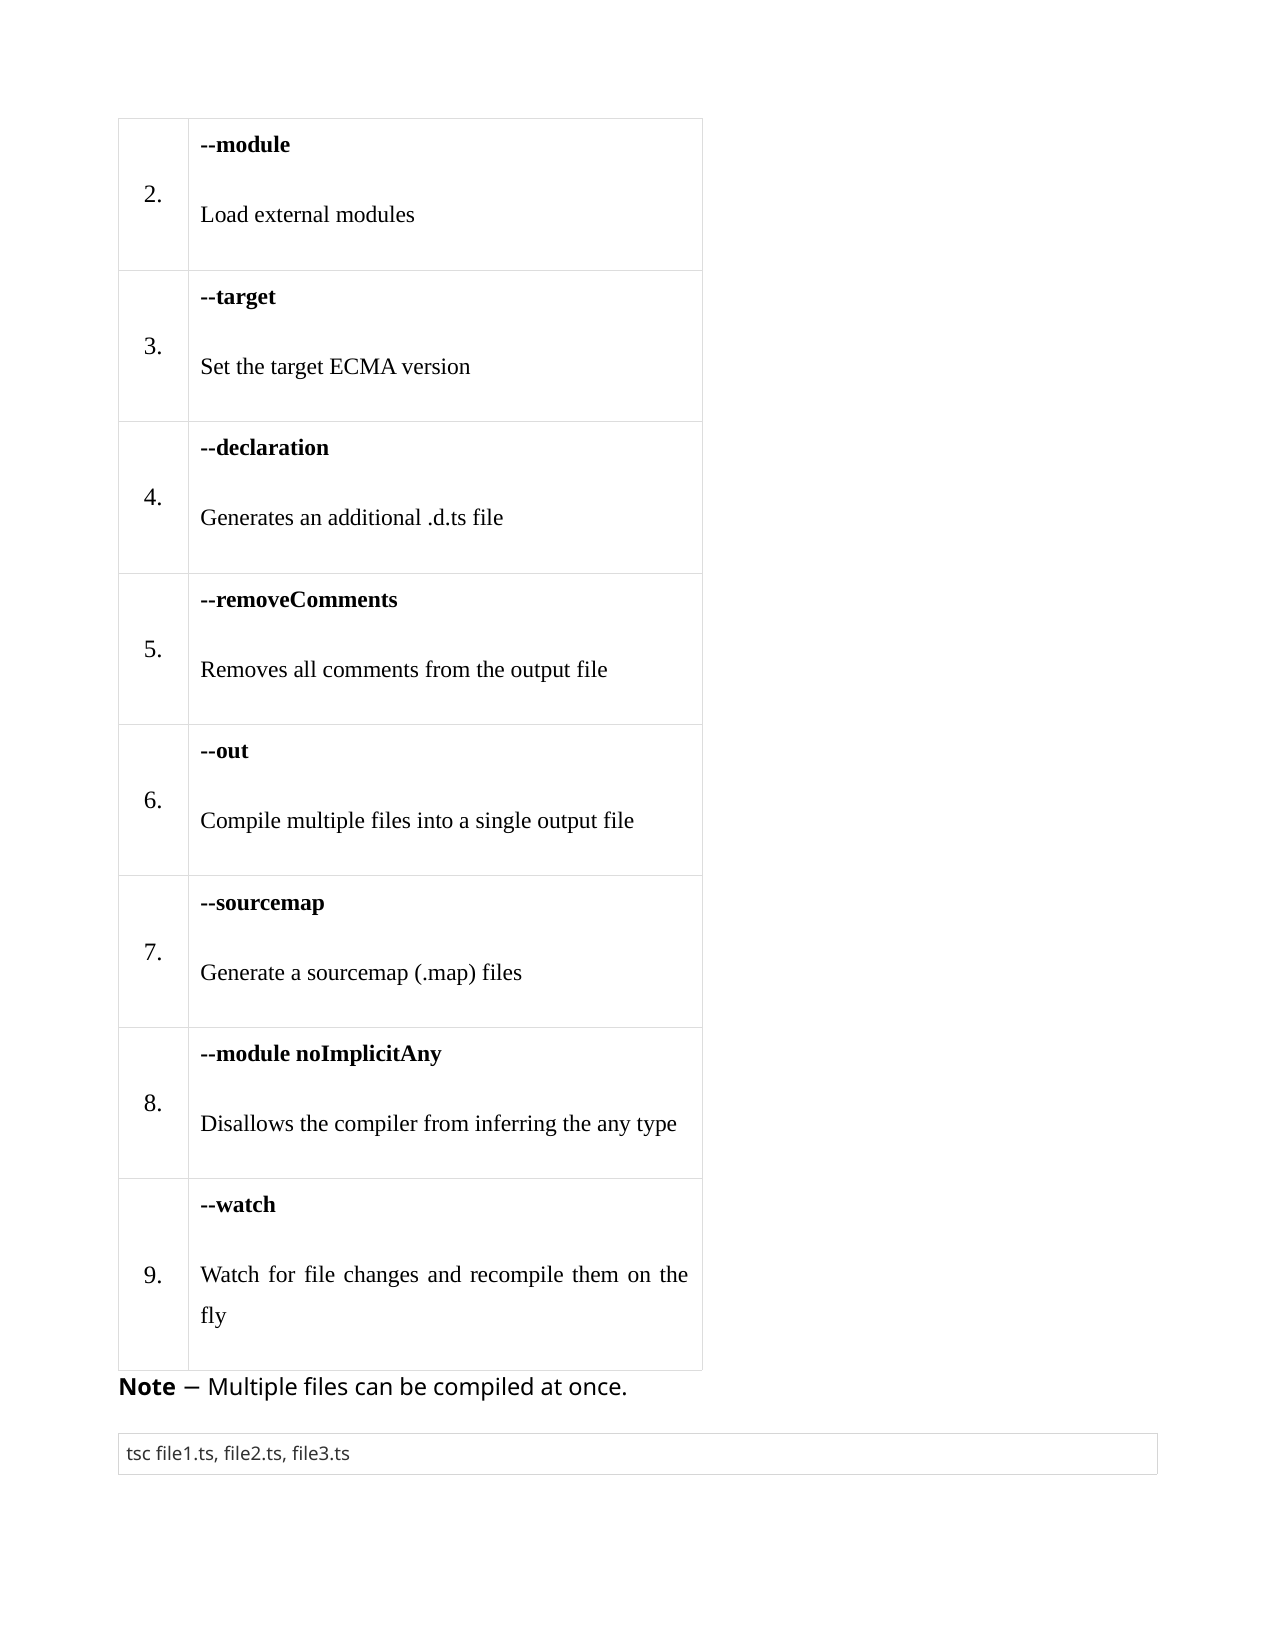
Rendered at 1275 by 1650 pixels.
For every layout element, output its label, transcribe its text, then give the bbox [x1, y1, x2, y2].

table_cell --sourcemap Generate a sourcemap (.map) files [189, 876, 702, 1027]
table_cell --watch Watch for file changes and recompile them on the fly [189, 1179, 702, 1370]
table_cell 3. [119, 271, 188, 421]
text tsc file1.ts, file2.ts, file3.ts [119, 1434, 1157, 1474]
table_cell 9. [119, 1179, 188, 1370]
table_cell 4. [119, 422, 188, 572]
table_cell 5. [119, 574, 188, 724]
table_cell --module Load external modules [189, 119, 702, 269]
table_cell --out Compile multiple files into a single output file [189, 725, 702, 875]
table_cell 7. [119, 876, 188, 1027]
table_cell --declaration Generates an additional .d.ts file [189, 422, 702, 572]
table_cell --module noImplicitAny Disallows the compiler from inferring the any type [189, 1028, 702, 1178]
table_cell 8. [119, 1028, 188, 1178]
table_cell --removeComments Removes all comments from the output file [189, 574, 702, 724]
table_cell --target Set the target ECMA version [189, 271, 702, 421]
table_cell 2. [119, 119, 188, 269]
table_cell 6. [119, 725, 188, 875]
text Note − Multiple files can be compiled at once. [118, 1370, 1157, 1402]
